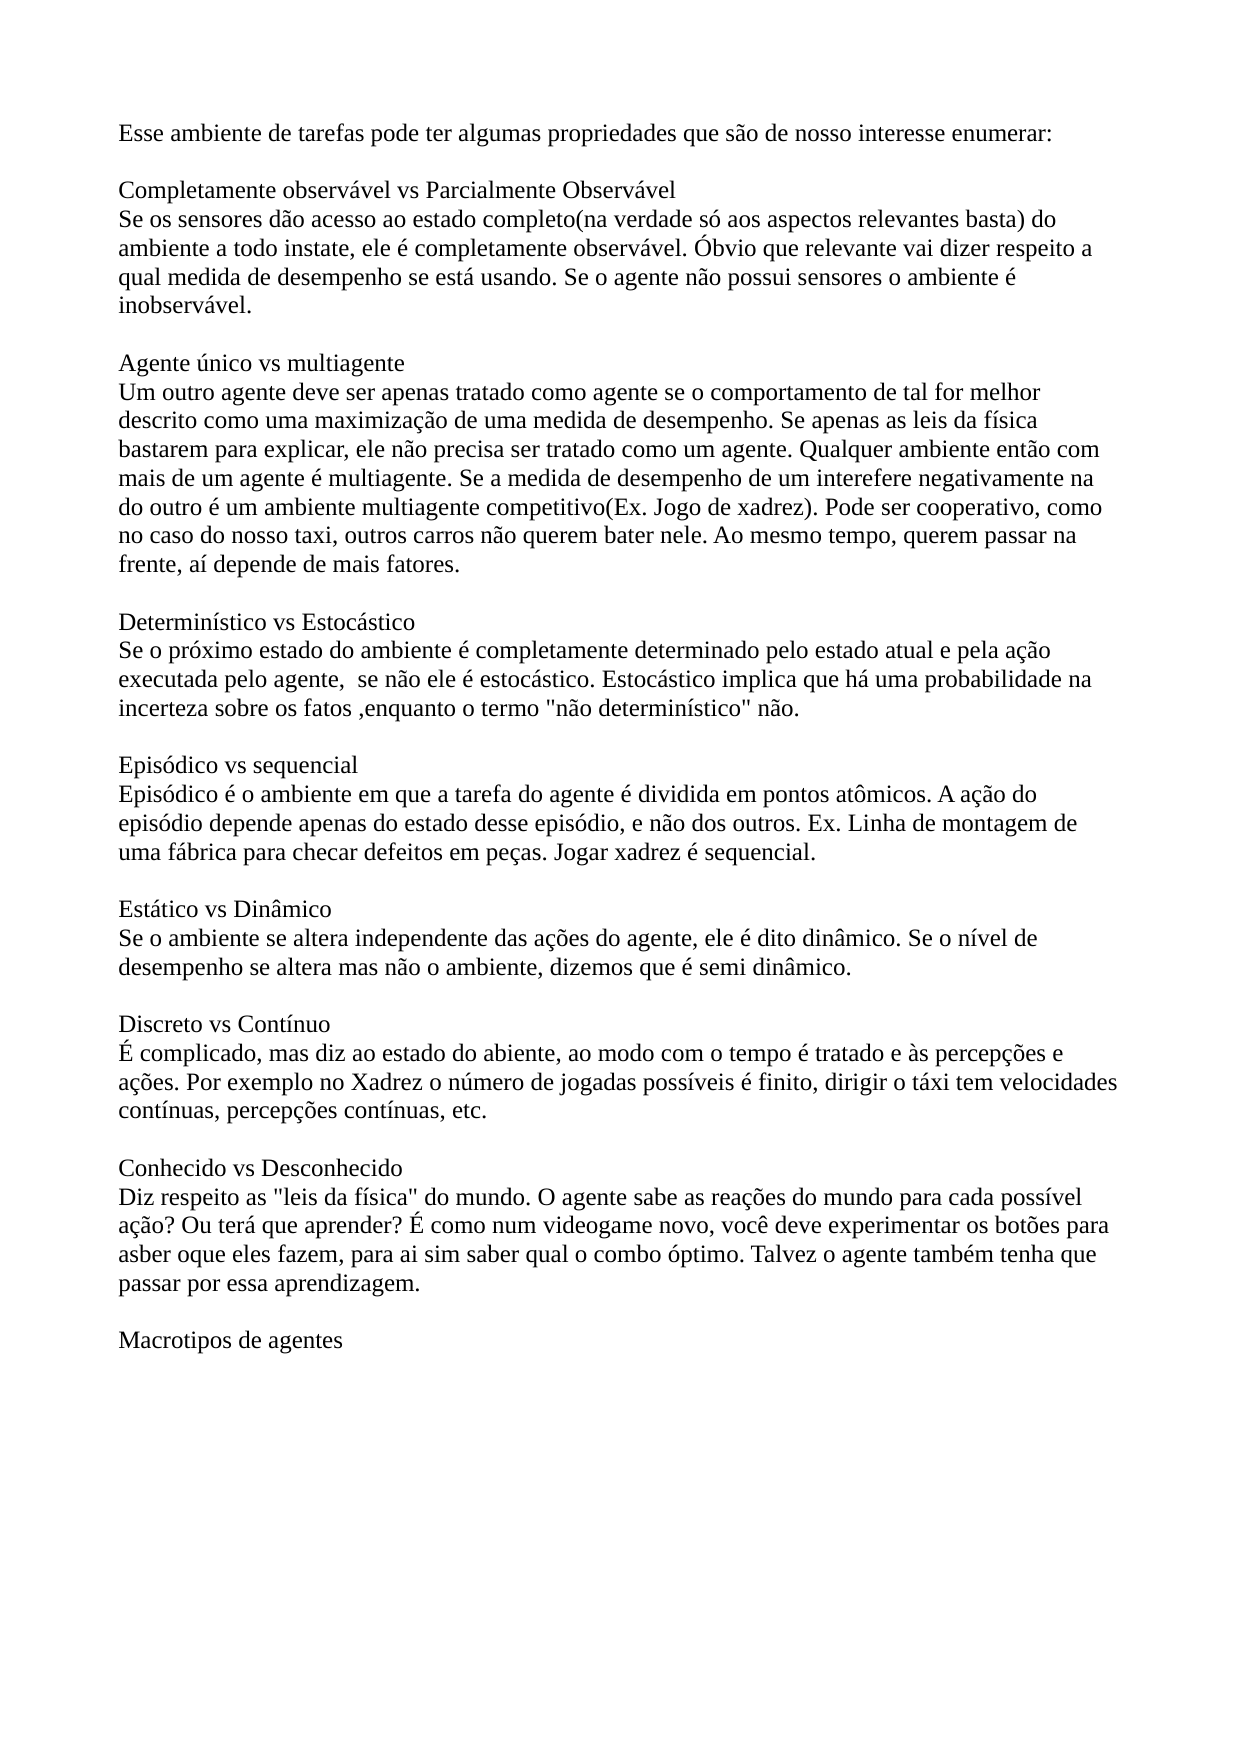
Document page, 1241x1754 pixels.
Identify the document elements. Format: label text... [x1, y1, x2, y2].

text Se o ambiente se altera independente das ações do agente, ele é dito dinâmico. Se o nível de desempenho se altera mas não o ambiente, dizemos que é semi dinâmico. [118, 923, 1122, 981]
text Episódico é o ambiente em que a tarefa do agente é dividida em pontos atômicos. A ação do episódio depende apenas do estado desse episódio, e não dos outros. Ex. Linha de montagem de uma fábrica para checar defeitos em peças. Jogar xadrez é sequencial. [118, 779, 1122, 866]
text Esse ambiente de tarefas pode ter algumas propriedades que são de nosso interesse enumerar: [118, 118, 1122, 147]
text Conhecido vs Desconhecido [118, 1153, 1122, 1182]
text Estático vs Dinâmico [118, 894, 1122, 923]
text Se os sensores dão acesso ao estado completo(na verdade só aos aspectos relevantes basta) do ambiente a todo instate, ele é completamente observável. Óbvio que relevante vai dizer respeito a qual medida de desempenho se está usando. Se o agente não possui sensores o ambiente é inobservável. [118, 204, 1122, 319]
text Macrotipos de agentes [118, 1326, 1122, 1354]
text Diz respeito as "leis da física" do mundo. O agente sabe as reações do mundo para cada possível ação? Ou terá que aprender? É como num videogame novo, você deve experimentar os botões para asber oque eles fazem, para ai sim saber qual o combo óptimo. Talvez o agente também tenha que passar por essa aprendizagem. [118, 1182, 1122, 1297]
text Episódico vs sequencial [118, 751, 1122, 779]
text Se o próximo estado do ambiente é completamente determinado pelo estado atual e pela ação executada pelo agente, se não ele é estocástico. Estocástico implica que há uma probabilidade na incerteza sobre os fatos ,enquanto o termo "não determinístico" não. [118, 636, 1122, 722]
text Agente único vs multiagente [118, 348, 1122, 377]
text Discreto vs Contínuo [118, 1009, 1122, 1038]
text Completamente observável vs Parcialmente Observável [118, 176, 1122, 204]
text Determinístico vs Estocástico [118, 578, 1122, 636]
text Um outro agente deve ser apenas tratado como agente se o comportamento de tal for melhor descrito como uma maximização de uma medida de desempenho. Se apenas as leis da física bastarem para explicar, ele não precisa ser tratado como um agente. Qualquer ambiente então com mais de um agente é multiagente. Se a medida de desempenho de um interefere negativamente na do outro é um ambiente multiagente competitivo(Ex. Jogo de xadrez). Pode ser cooperativo, como no caso do nosso taxi, outros carros não querem bater nele. Ao mesmo tempo, querem passar na frente, aí depende de mais fatores. [118, 377, 1122, 578]
text É complicado, mas diz ao estado do abiente, ao modo com o tempo é tratado e às percepções e ações. Por exemplo no Xadrez o número de jogadas possíveis é finito, dirigir o táxi tem velocidades contínuas, percepções contínuas, etc. [118, 1038, 1122, 1124]
